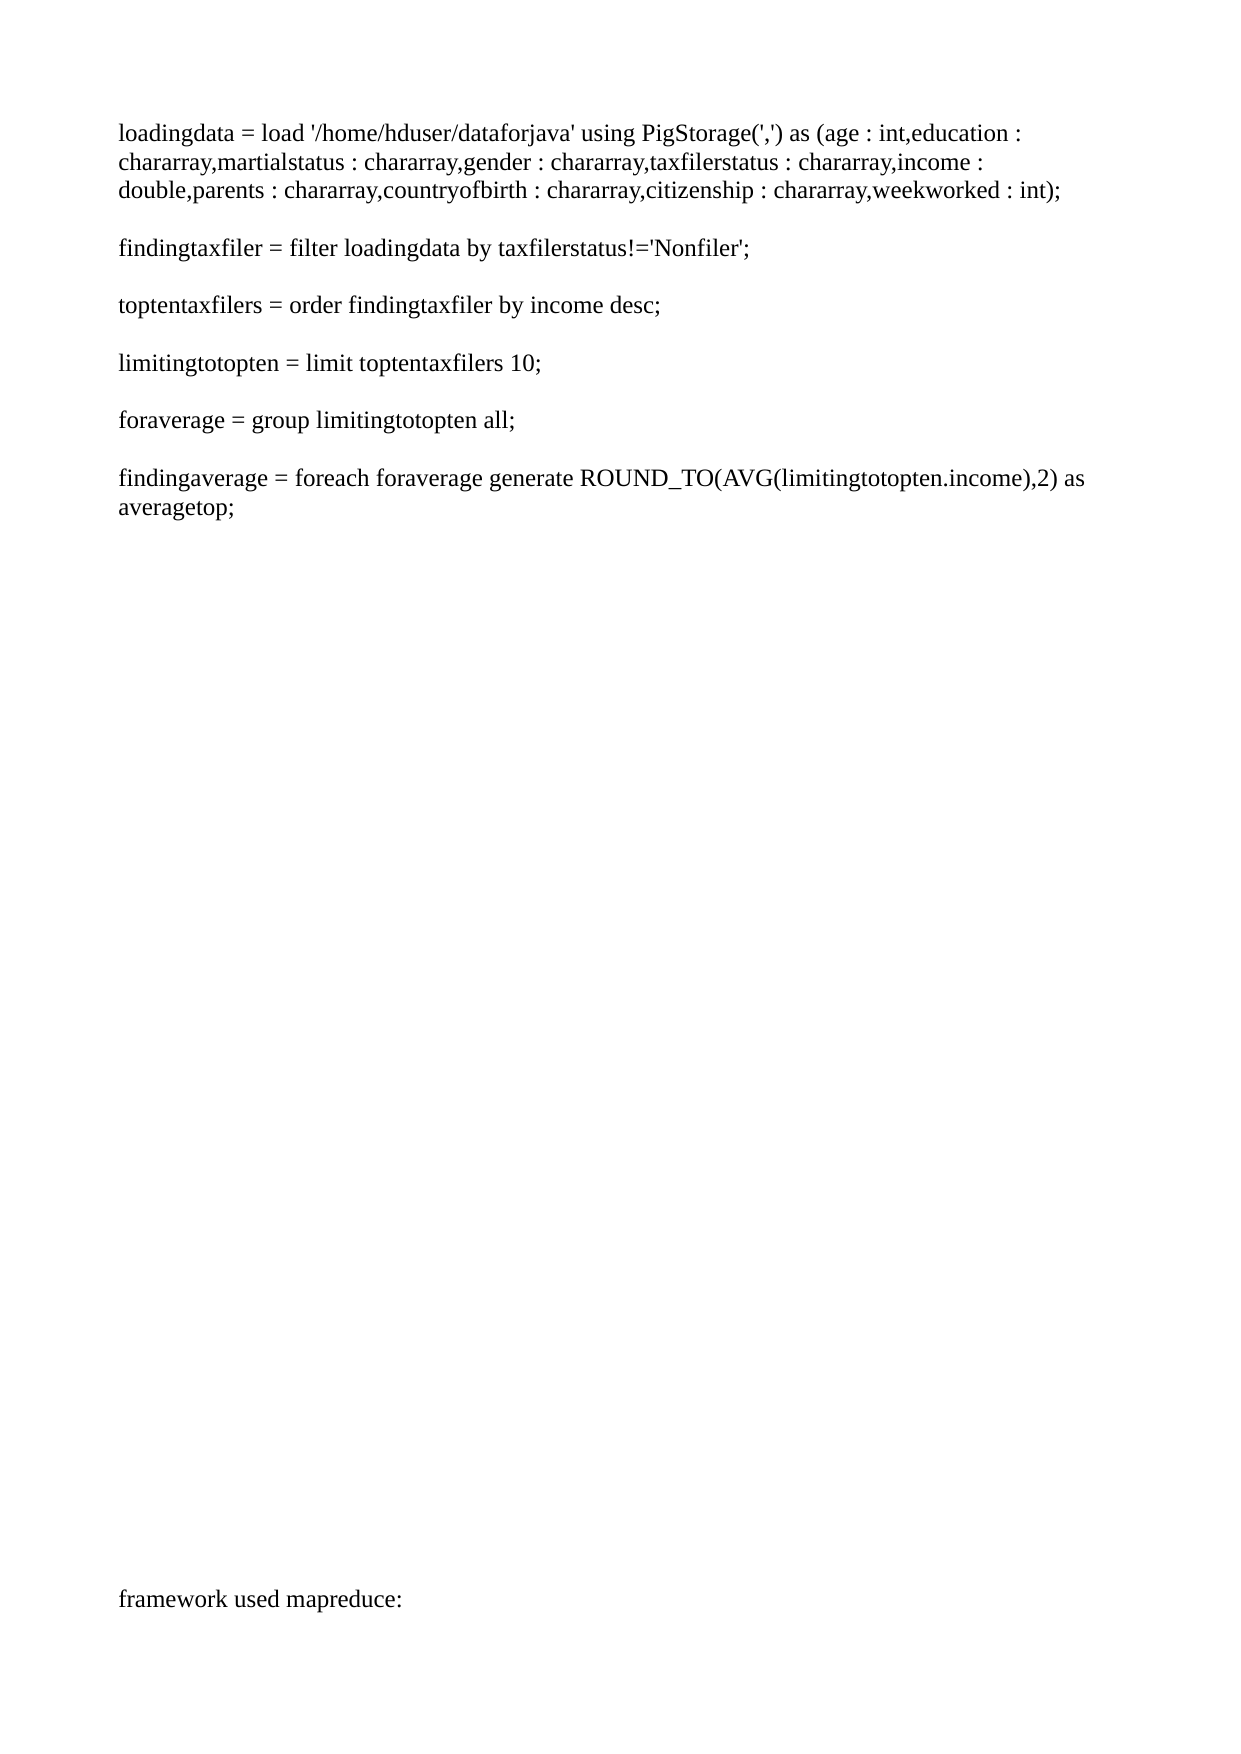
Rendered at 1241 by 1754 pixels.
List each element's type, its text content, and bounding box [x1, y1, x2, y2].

text foraverage = group limitingtotopten all; [118, 406, 1122, 434]
text toptentaxfilers = order findingtaxfiler by income desc; [118, 291, 1122, 319]
text findingaverage = foreach foraverage generate ROUND_TO(AVG(limitingtotopten.income),2) as averagetop; [118, 463, 1122, 521]
text framework used mapreduce: [118, 1584, 1122, 1613]
text limitingtotopten = limit toptentaxfilers 10; [118, 348, 1122, 377]
text loadingdata = load '/home/hduser/dataforjava' using PigStorage(',') as (age : int,education : chararray,martialstatus : chararray,gender : chararray,taxfilerstatus : chararray,income : double,parents : chararray,countryofbirth : chararray,citizenship : chararray,weekworked : int); [118, 118, 1122, 204]
text findingtaxfiler = filter loadingdata by taxfilerstatus!='Nonfiler'; [118, 233, 1122, 262]
